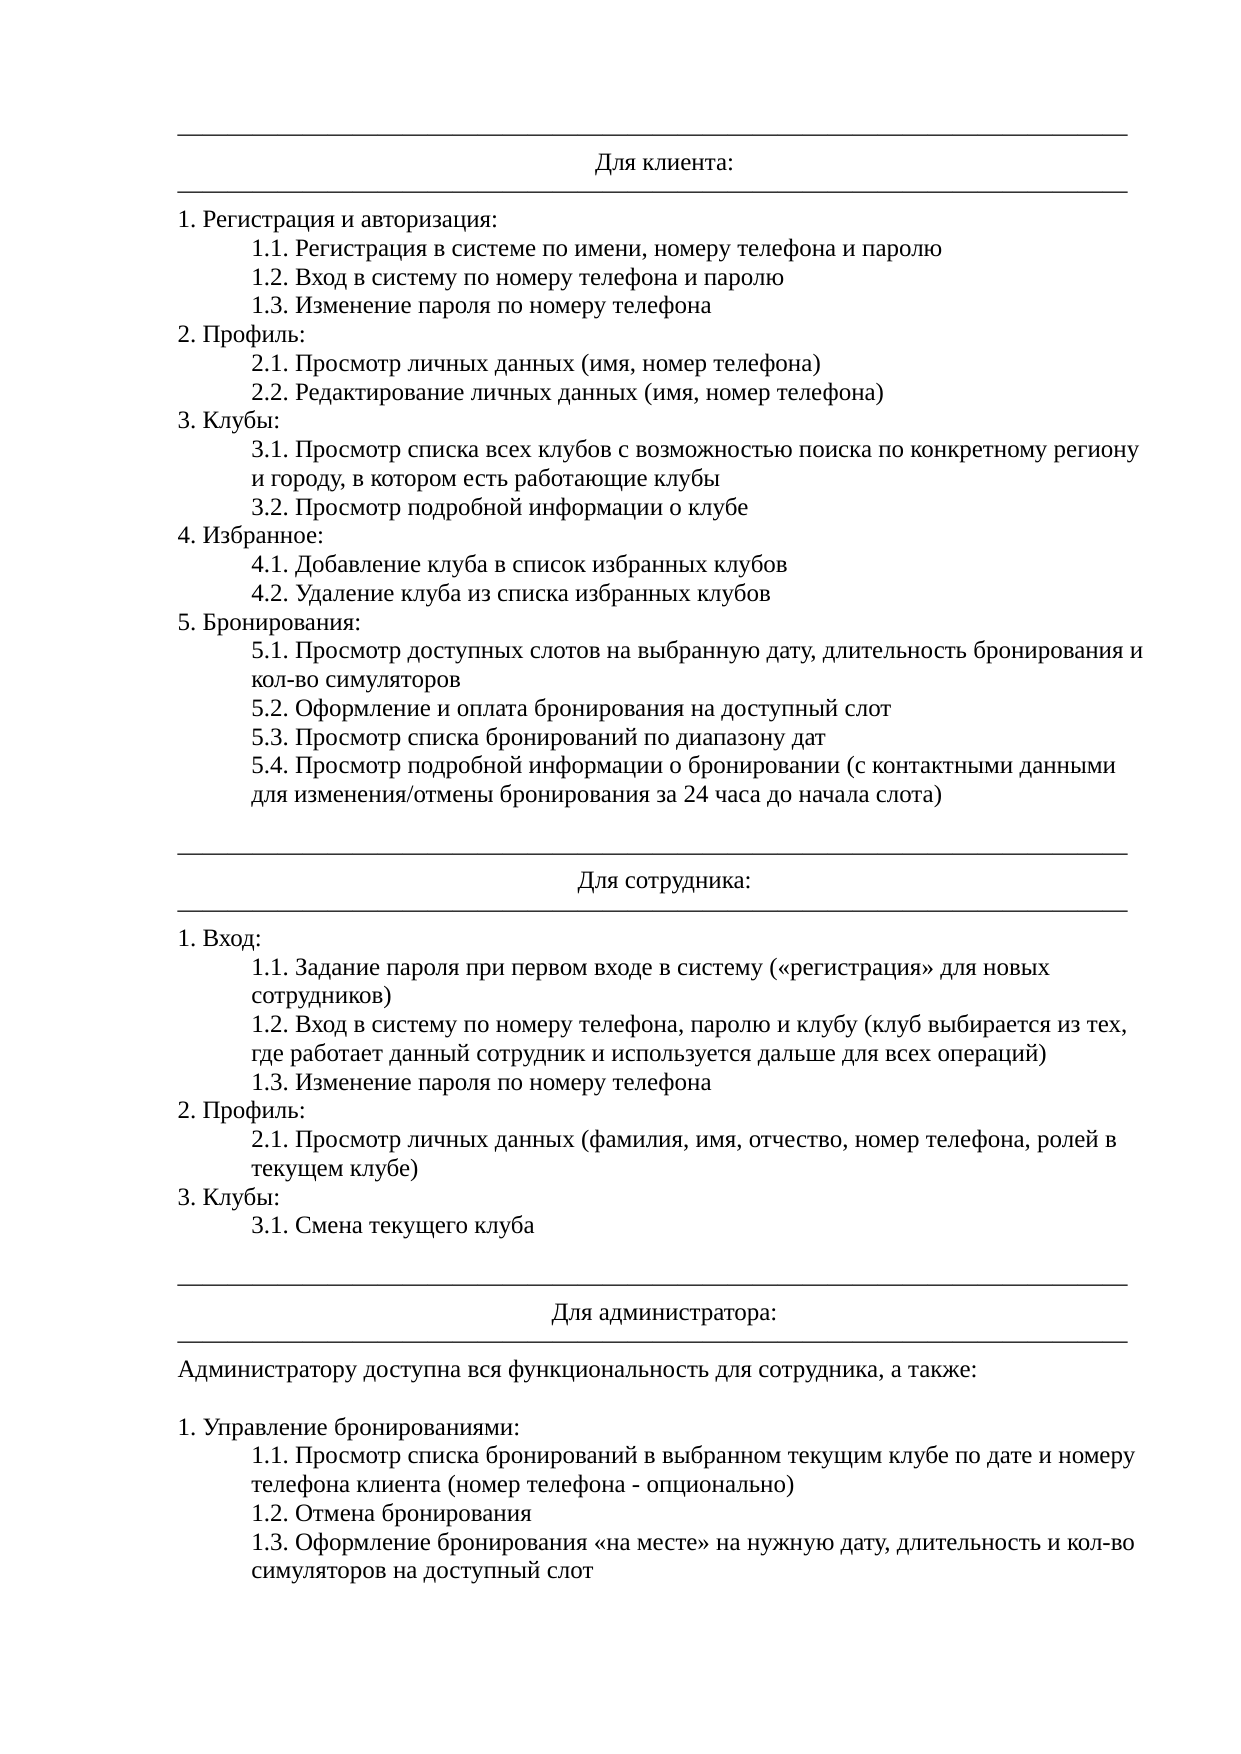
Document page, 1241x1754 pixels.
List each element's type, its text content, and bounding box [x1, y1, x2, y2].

text 5.4. Просмотр подробной информации о бронировании (с контактными данными для изменения/отмены бронирования за 24 часа до начала слота) [177, 751, 1152, 808]
text 5.2. Оформление и оплата бронирования на доступный слот [177, 693, 1152, 722]
text 4.2. Удаление клуба из списка избранных клубов [177, 578, 1152, 607]
text 2.2. Редактирование личных данных (имя, номер телефона) [177, 377, 1152, 406]
text 1.1. Задание пароля при первом входе в систему («регистрация» для новых сотрудников) [177, 952, 1152, 1009]
text —————————————————————————————————————— [177, 176, 1152, 204]
text 1. Управление бронированиями: [177, 1412, 1152, 1441]
text Администратору доступна вся функциональность для сотрудника, а также: [177, 1354, 1152, 1383]
text —————————————————————————————————————— [177, 1326, 1152, 1354]
text 3.2. Просмотр подробной информации о клубе [177, 492, 1152, 521]
text 2.1. Просмотр личных данных (имя, номер телефона) [177, 348, 1152, 377]
text 1.3. Изменение пароля по номеру телефона [177, 1067, 1152, 1096]
text 3. Клубы: [177, 406, 1152, 434]
text Для администратора: [177, 1297, 1152, 1326]
text 4. Избранное: [177, 521, 1152, 549]
text 1. Регистрация и авторизация: [177, 204, 1152, 233]
text 2.1. Просмотр личных данных (фамилия, имя, отчество, номер телефона, ролей в текущем клубе) [177, 1124, 1152, 1182]
text —————————————————————————————————————— [177, 1268, 1152, 1297]
text 2. Профиль: [177, 319, 1152, 348]
text —————————————————————————————————————— [177, 894, 1152, 923]
text 1.2. Отмена бронирования [177, 1498, 1152, 1527]
text 2. Профиль: [177, 1096, 1152, 1124]
text 3.1. Просмотр списка всех клубов с возможностью поиска по конкретному региону и городу, в котором есть работающие клубы [177, 434, 1152, 492]
text —————————————————————————————————————— [177, 837, 1152, 866]
text Для сотрудника: [177, 866, 1152, 894]
text 1.1. Просмотр списка бронирований в выбранном текущим клубе по дате и номеру телефона клиента (номер телефона - опционально) [236, 1441, 1152, 1498]
text 3. Клубы: [177, 1182, 1152, 1211]
text 1. Вход: [177, 923, 1152, 952]
text 4.1. Добавление клуба в список избранных клубов [177, 549, 1152, 578]
text 1.2. Вход в систему по номеру телефона, паролю и клубу (клуб выбирается из тех, где работает данный сотрудник и используется дальше для всех операций) [177, 1009, 1152, 1067]
text 5. Бронирования: [177, 607, 1152, 636]
text —————————————————————————————————————— [177, 118, 1152, 147]
text 5.1. Просмотр доступных слотов на выбранную дату, длительность бронирования и кол-во симуляторов [177, 636, 1152, 693]
text 5.3. Просмотр списка бронирований по диапазону дат [177, 722, 1152, 751]
text Для клиента: [177, 147, 1152, 176]
text 1.1. Регистрация в системе по имени, номеру телефона и паролю [177, 233, 1152, 262]
text 3.1. Смена текущего клуба [177, 1211, 1152, 1239]
text 1.3. Изменение пароля по номеру телефона [177, 291, 1152, 319]
text 1.2. Вход в систему по номеру телефона и паролю [177, 262, 1152, 291]
text 1.3. Оформление бронирования «на месте» на нужную дату, длительность и кол-во симуляторов на доступный слот [177, 1527, 1152, 1584]
